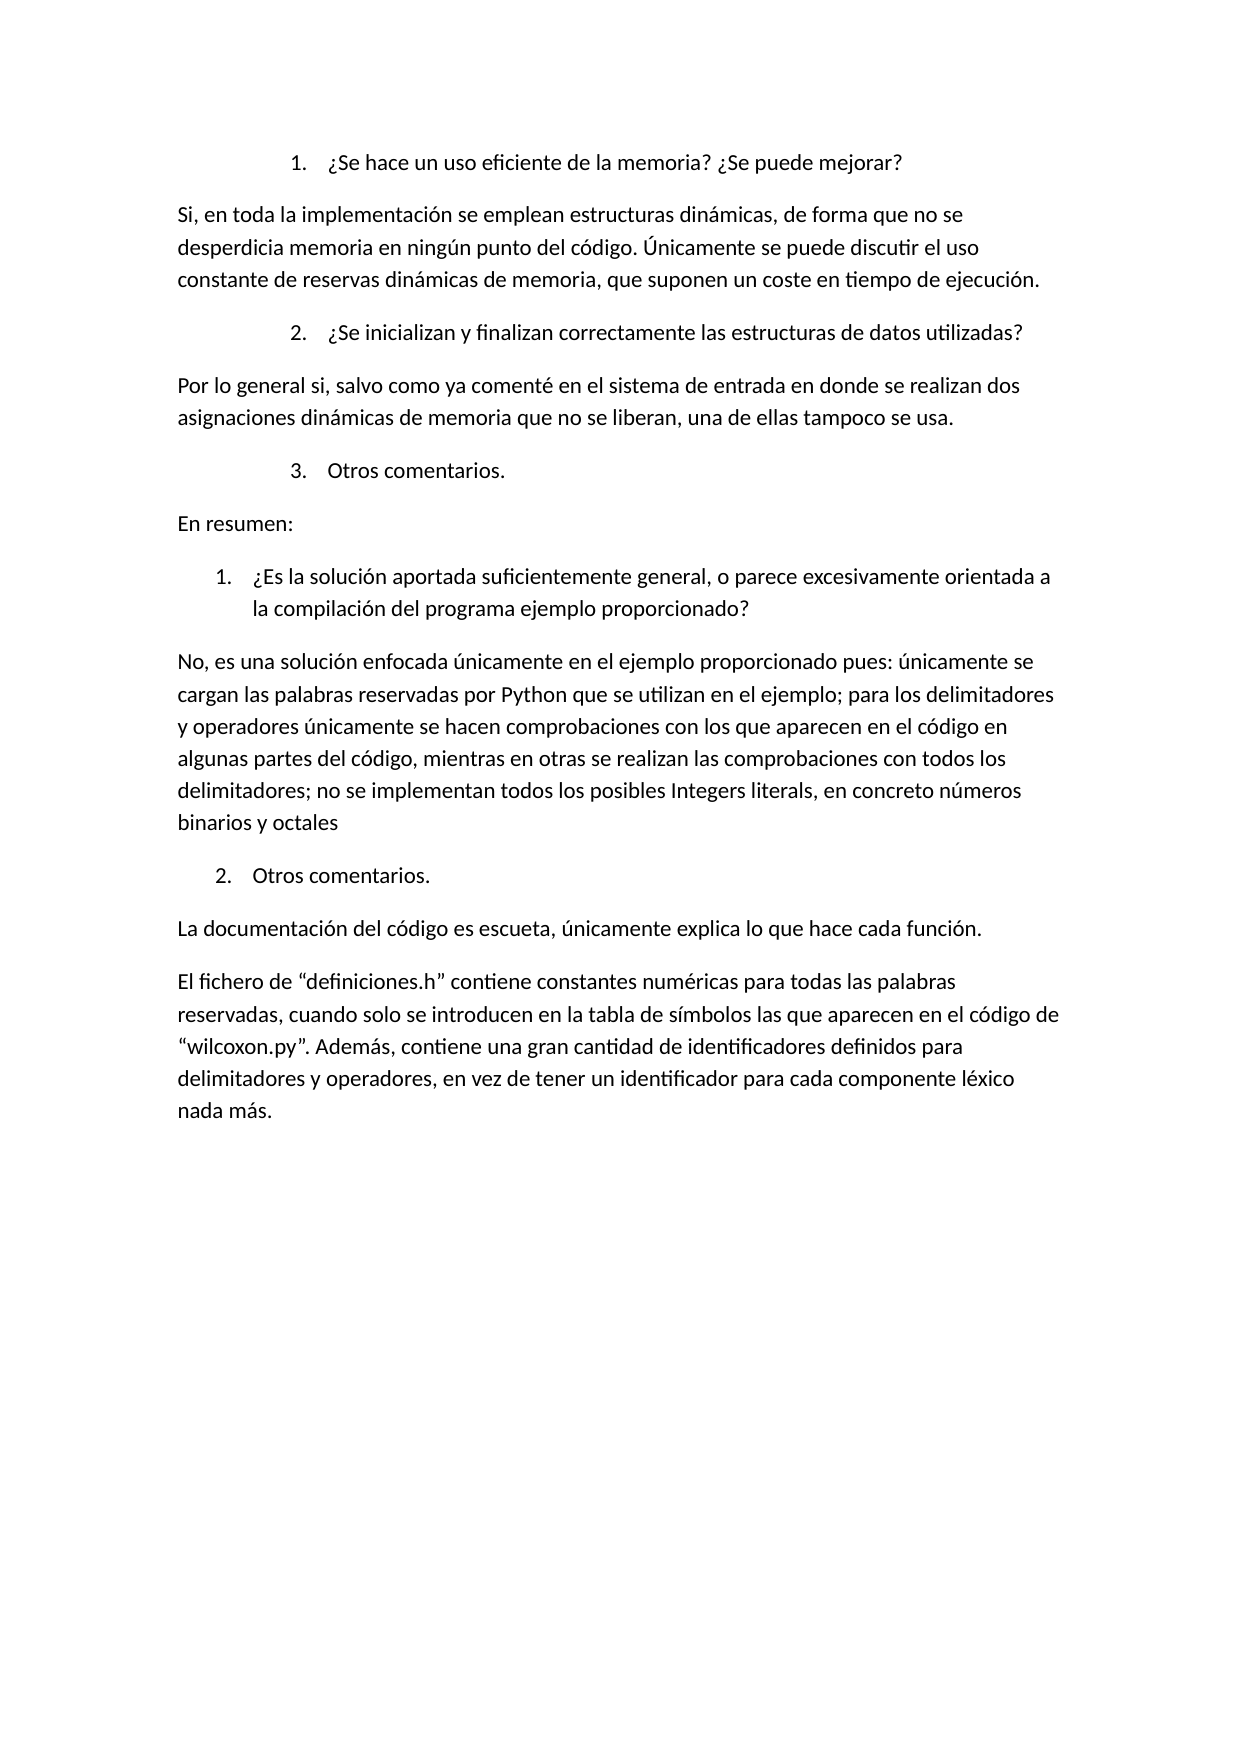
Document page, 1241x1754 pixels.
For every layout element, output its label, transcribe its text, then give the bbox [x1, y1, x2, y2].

text Si, en toda la implementación se emplean estructuras dinámicas, de forma que no se desperdicia memoria en ningún punto del código. Únicamente se puede discutir el uso constante de reservas dinámicas de memoria, que suponen un coste en tiempo de ejecución. [177, 201, 1063, 293]
list ¿Es la solución aportada suficientemente general, o parece excesivamente orientada a la compilación del programa ejemplo proporcionado? [215, 562, 1063, 622]
text Por lo general si, salvo como ya comenté en el sistema de entrada en donde se realizan dos asignaciones dinámicas de memoria que no se liberan, una de ellas tampoco se usa. [177, 371, 1063, 431]
text En resumen: [177, 509, 1063, 537]
list Otros comentarios. [215, 861, 1063, 889]
list ¿Se inicializan y finalizan correctamente las estructuras de datos utilizadas? [290, 318, 1063, 346]
list Otros comentarios. [290, 456, 1063, 484]
text No, es una solución enfocada únicamente en el ejemplo proporcionado pues: únicamente se cargan las palabras reservadas por Python que se utilizan en el ejemplo; para los delimitadores y operadores únicamente se hacen comprobaciones con los que aparecen en el código en algunas partes del código, mientras en otras se realizan las comprobaciones con todos los delimitadores; no se implementan todos los posibles Integers literals, en concreto números binarios y octales [177, 647, 1063, 836]
text El fichero de “definiciones.h” contiene constantes numéricas para todas las palabras reservadas, cuando solo se introducen en la tabla de símbolos las que aparecen en el código de “wilcoxon.py”. Además, contiene una gran cantidad de identificadores definidos para delimitadores y operadores, en vez de tener un identificador para cada componente léxico nada más. [177, 967, 1063, 1124]
text La documentación del código es escueta, únicamente explica lo que hace cada función. [177, 914, 1063, 942]
list ¿Se hace un uso eficiente de la memoria? ¿Se puede mejorar? [290, 148, 1063, 176]
